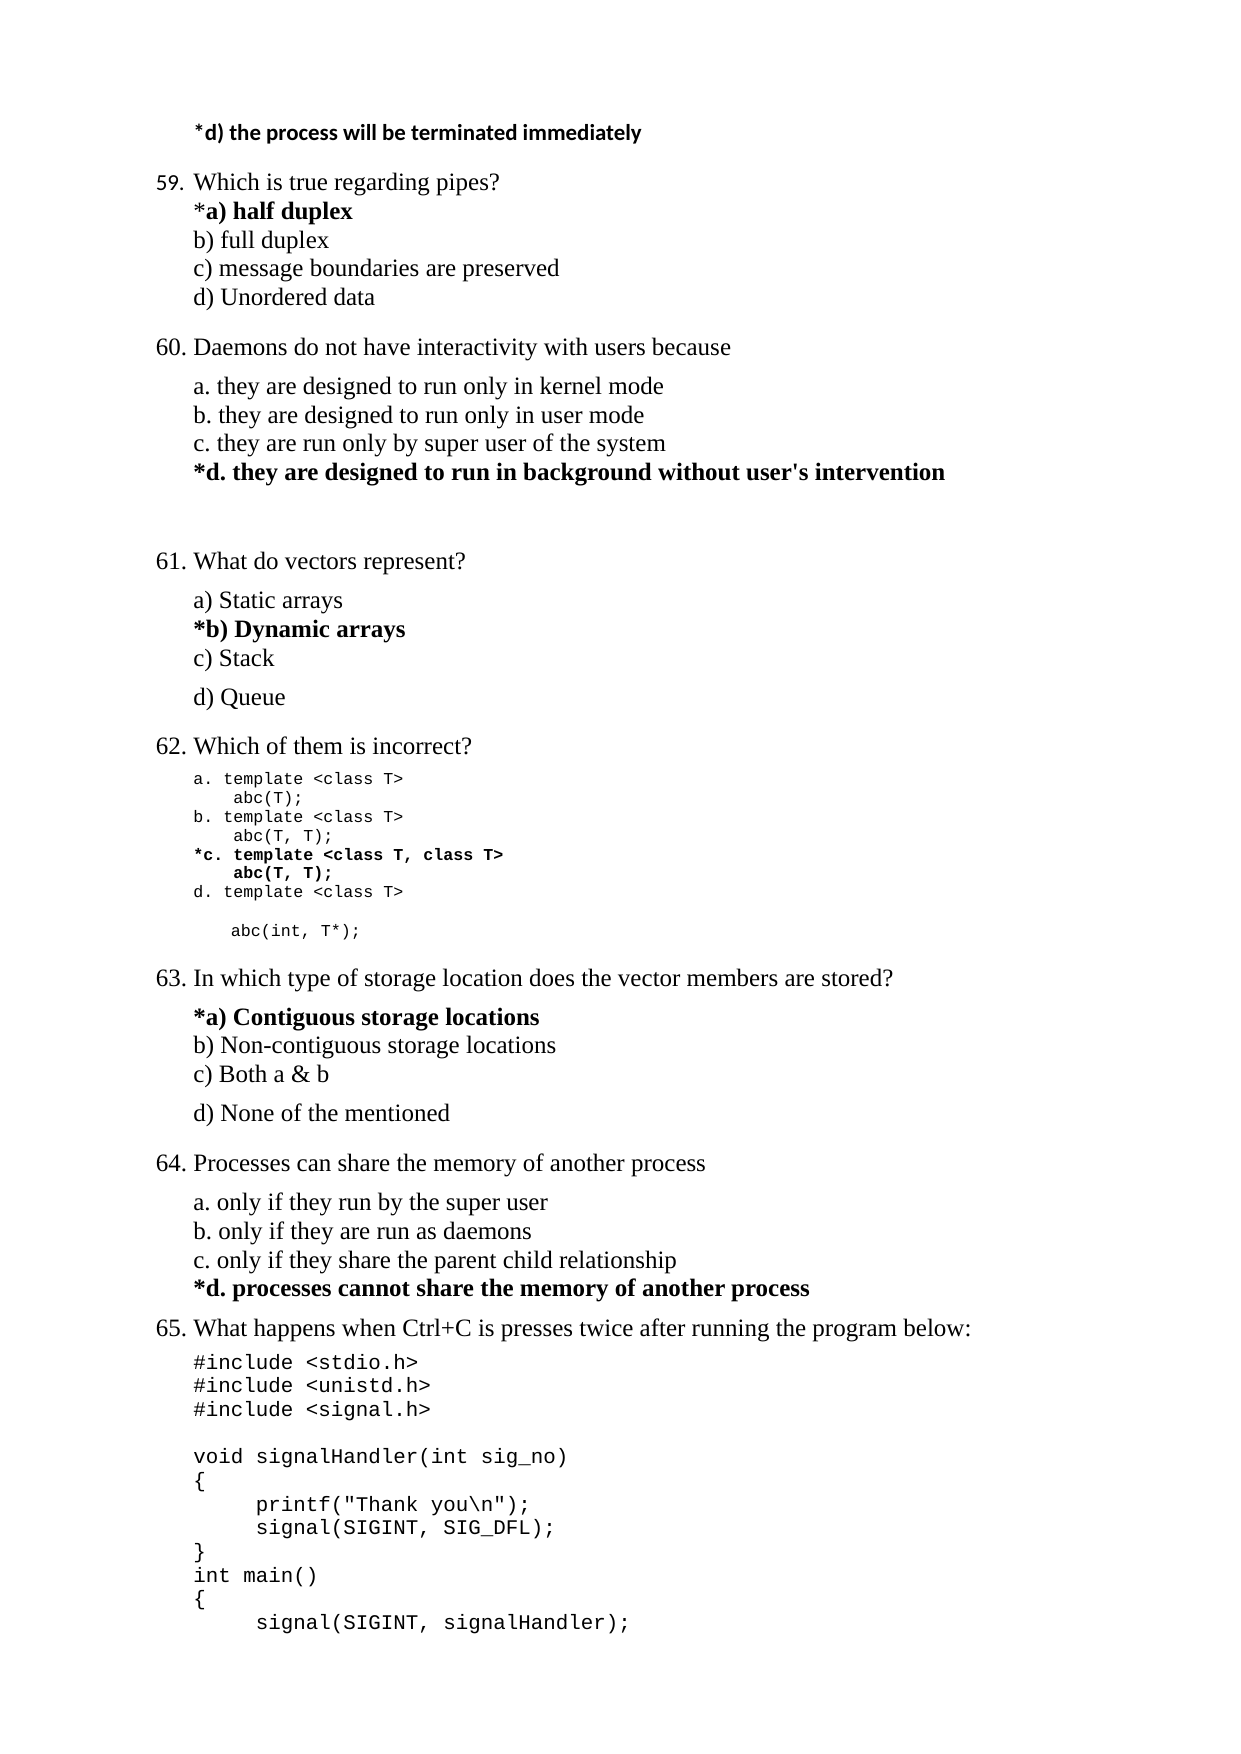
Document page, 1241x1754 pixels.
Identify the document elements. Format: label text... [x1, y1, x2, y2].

list Which is true regarding pipes? *a) half duplex b) full duplex c) message boundaries are preserved d) Unordered data [156, 167, 1122, 311]
list c. they are run only by super user of the system [156, 428, 1122, 457]
list int main() [156, 1564, 1122, 1588]
list *d. they are designed to run in background without user's intervention [156, 457, 1122, 486]
list c) Both a & b [156, 1059, 1122, 1088]
list *d) the process will be terminated immediately [156, 118, 1122, 146]
list What do vectors represent? [156, 546, 1122, 575]
list What happens when Ctrl+C is presses twice after running the program below: [156, 1313, 1122, 1341]
list #include <signal.h> [156, 1399, 1122, 1423]
list *c. template <class T, class T> [156, 846, 1122, 865]
list abc(T, T); [156, 865, 1122, 884]
list Which of them is incorrect? [156, 731, 1122, 760]
list b. they are designed to run only in user mode [156, 400, 1122, 428]
list c) Stack [156, 643, 1122, 671]
list a) Static arrays [156, 585, 1122, 614]
list d) Queue [156, 682, 1122, 711]
list d) None of the mentioned [156, 1098, 1122, 1127]
list *a) Contiguous storage locations [156, 1002, 1122, 1031]
list #include <unistd.h> [156, 1375, 1122, 1399]
list c. only if they share the parent child relationship [156, 1245, 1122, 1273]
list printf("Thank you\n"); [156, 1494, 1122, 1517]
list Processes can share the memory of another process [156, 1148, 1122, 1177]
list Daemons do not have interactivity with users because [156, 332, 1122, 361]
list d. template <class T> [156, 884, 1122, 903]
list b. only if they are run as daemons [156, 1216, 1122, 1245]
list b) Non-contiguous storage locations [156, 1031, 1122, 1059]
list void signalHandler(int sig_no) [156, 1446, 1122, 1470]
list a. template <class T> [156, 771, 1122, 789]
list *d. processes cannot share the memory of another process [156, 1273, 1122, 1302]
list signal(SIGINT, signalHandler); [156, 1612, 1122, 1636]
list } [156, 1541, 1122, 1564]
list a. only if they run by the super user [156, 1187, 1122, 1216]
list #include <stdio.h> [156, 1352, 1122, 1375]
list a. they are designed to run only in kernel mode [156, 371, 1122, 400]
list abc(T, T); [156, 827, 1122, 846]
list abc(int, T*); [156, 913, 1122, 942]
list b. template <class T> [156, 808, 1122, 827]
list { [156, 1588, 1122, 1612]
list signal(SIGINT, SIG_DFL); [156, 1517, 1122, 1541]
list { [156, 1470, 1122, 1494]
list In which type of storage location does the vector members are stored? [156, 963, 1122, 991]
list abc(T); [156, 789, 1122, 808]
list *b) Dynamic arrays [156, 614, 1122, 643]
